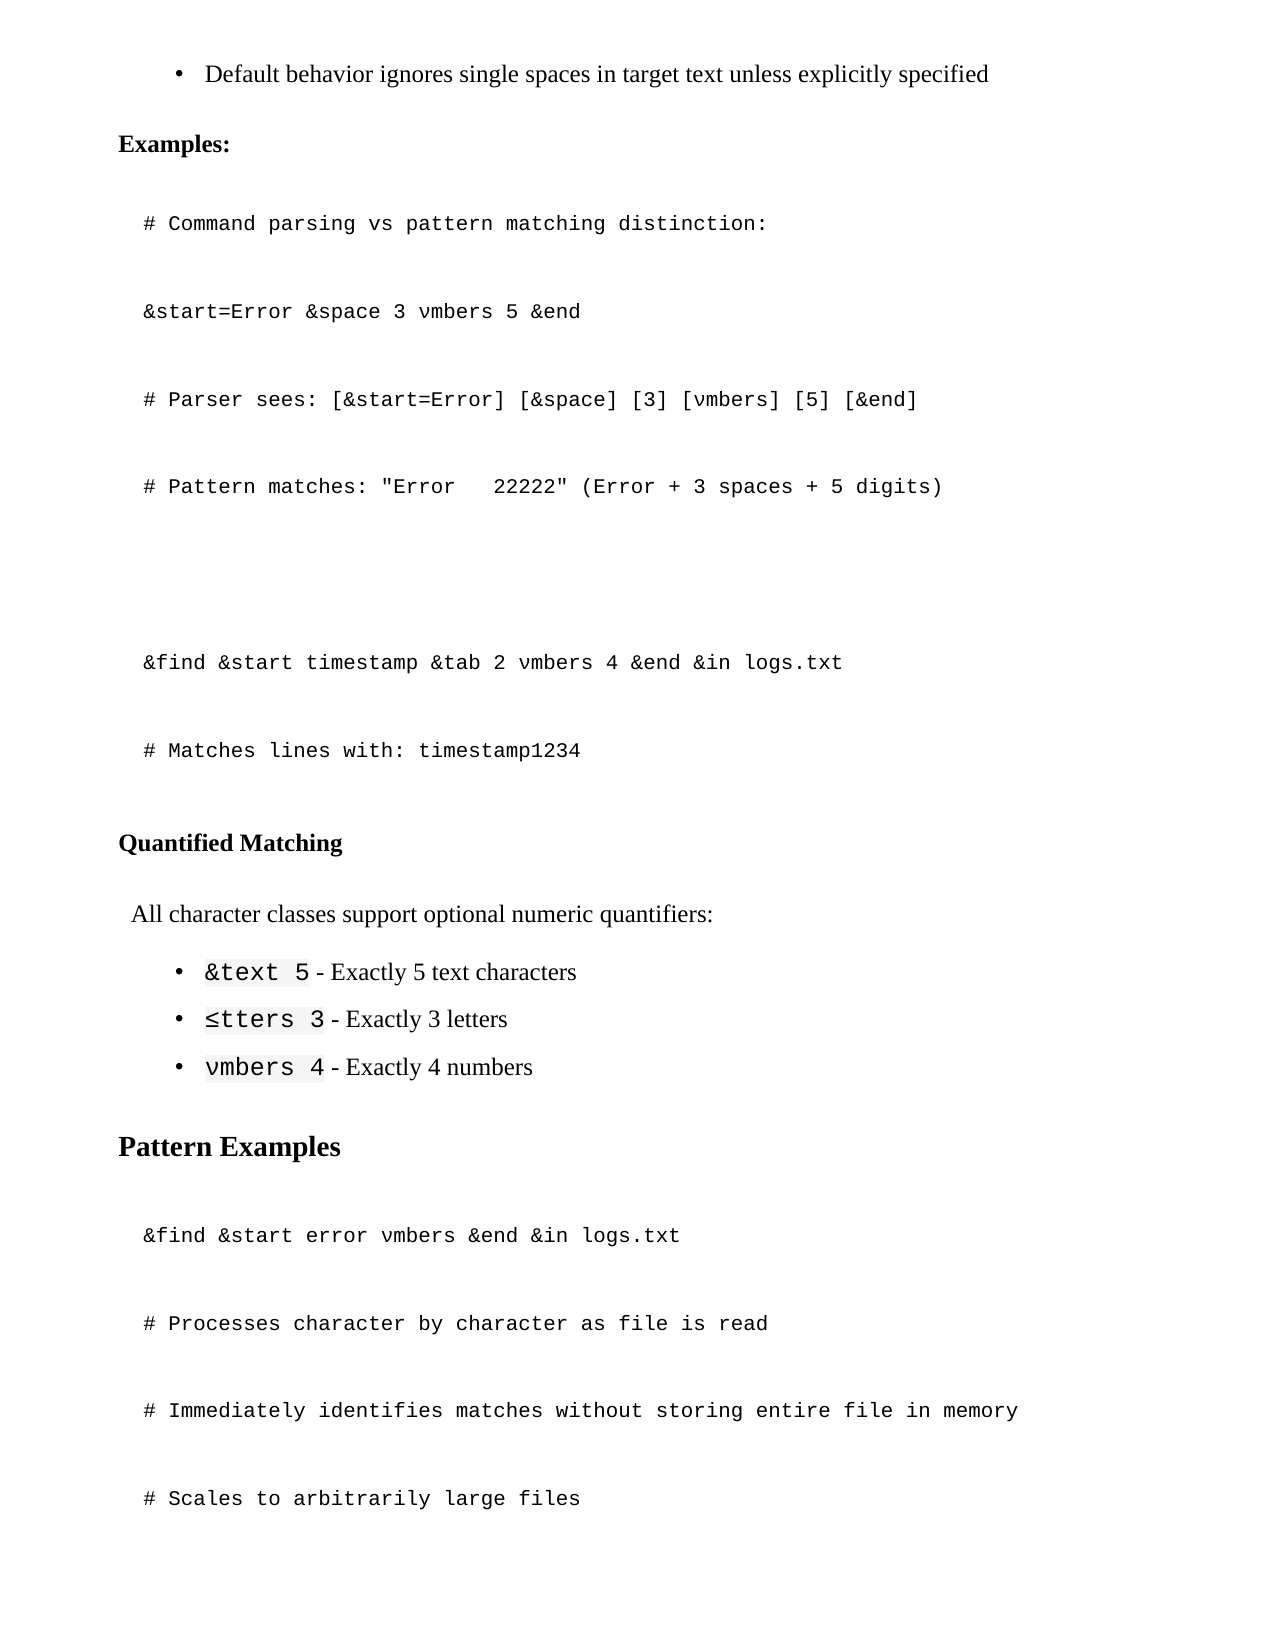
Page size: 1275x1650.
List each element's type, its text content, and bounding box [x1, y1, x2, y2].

text # Pattern matches: "Error 22222" (Error + 3 spaces + 5 digits) [143, 476, 1191, 500]
text &start=Error &space 3 νmbers 5 &end [143, 301, 1191, 324]
text # Matches lines with: timestamp1234 [143, 740, 1191, 763]
subtitle Examples: [118, 129, 1216, 158]
text # Processes character by character as file is read [143, 1313, 1191, 1336]
list νmbers 4 - Exactly 4 numbers [175, 1052, 1203, 1083]
text # Immediately identifies matches without storing entire file in memory [143, 1401, 1191, 1424]
text &find &start error νmbers &end &in logs.txt [143, 1225, 1191, 1248]
list &text 5 - Exactly 5 text characters [175, 957, 1203, 987]
text # Scales to arbitrarily large files [143, 1488, 1191, 1512]
text # Parser sees: [&start=Error] [&space] [3] [νmbers] [5] [&end] [143, 389, 1191, 412]
text &find &start timestamp &tab 2 νmbers 4 &end &in logs.txt [143, 652, 1191, 676]
list Default behavior ignores single spaces in target text unless explicitly specified [175, 59, 1203, 88]
list ≤tters 3 - Exactly 3 letters [175, 1004, 1203, 1035]
subtitle Pattern Examples [118, 1129, 1216, 1163]
text # Command parsing vs pattern matching distinction: [143, 213, 1191, 237]
subtitle Quantified Matching [118, 828, 1216, 856]
text All character classes support optional numeric quantifiers: [131, 899, 1203, 927]
